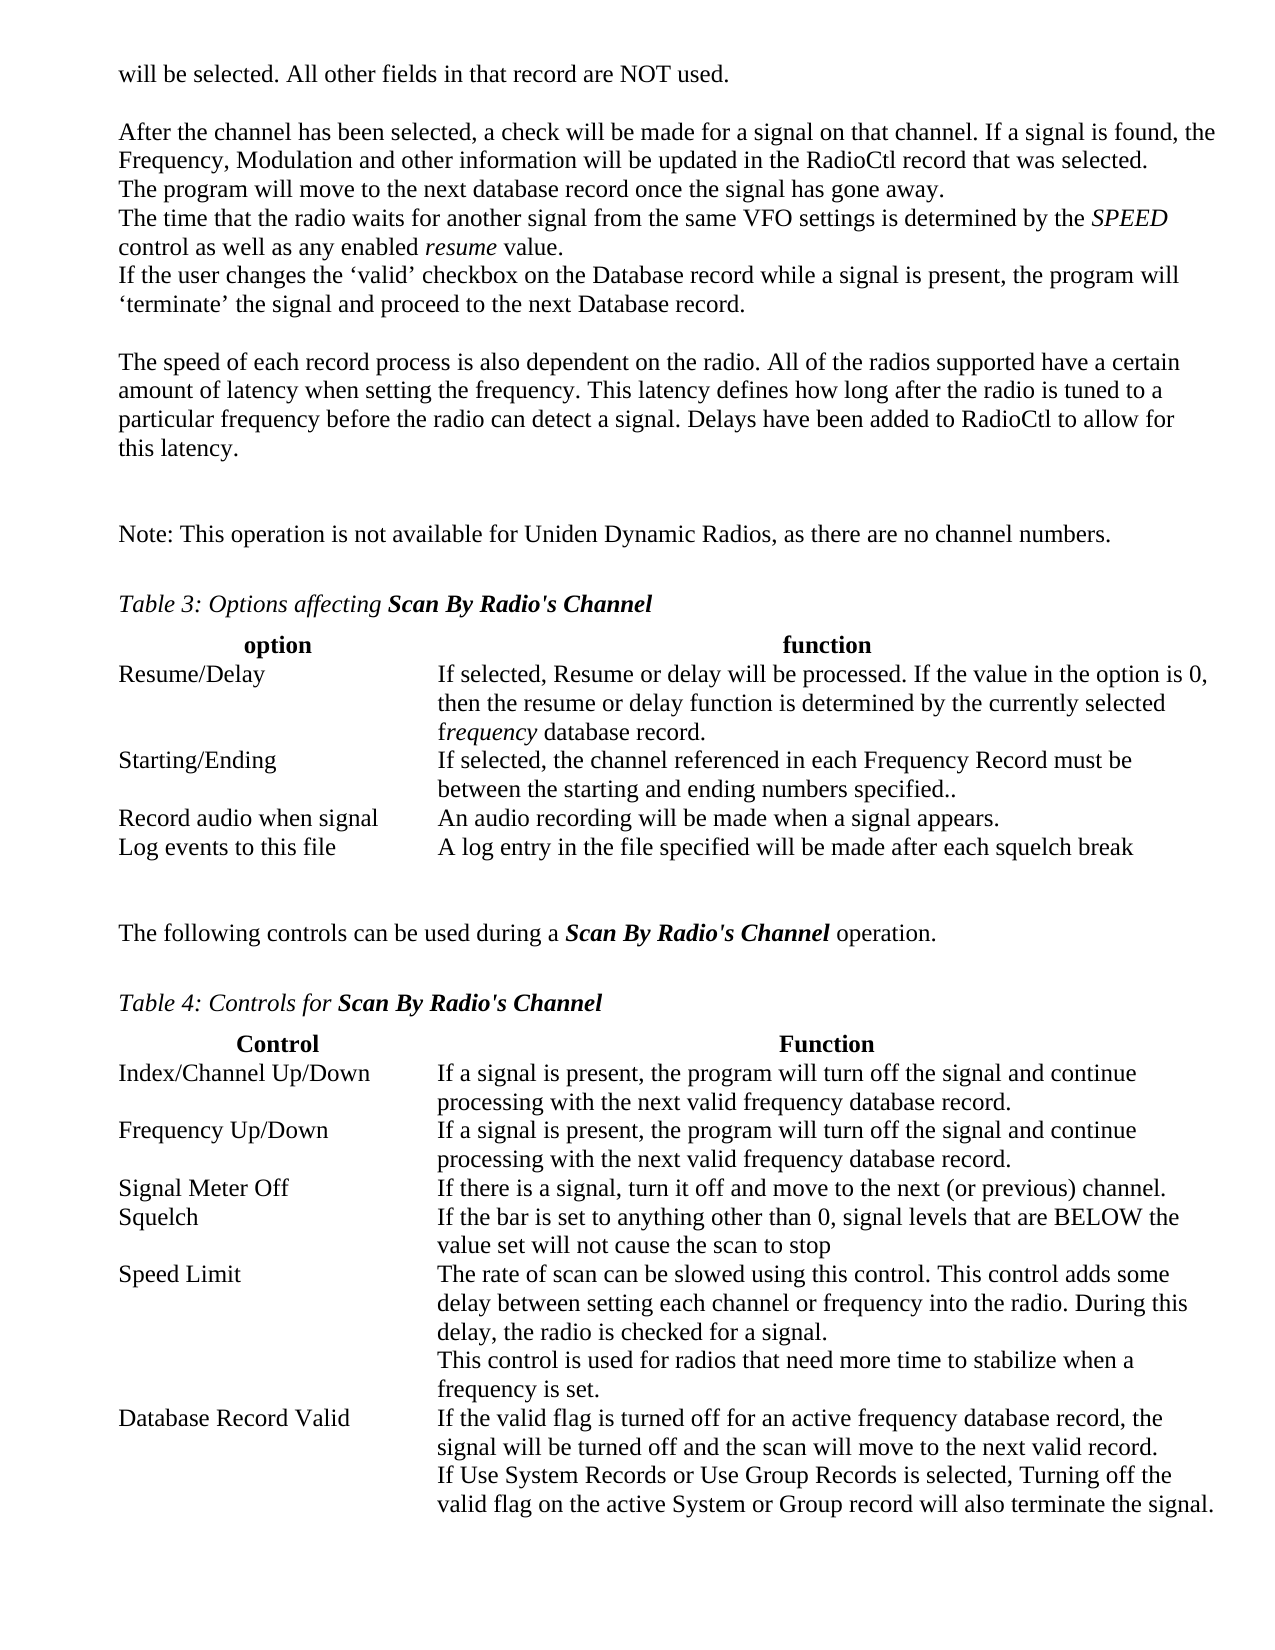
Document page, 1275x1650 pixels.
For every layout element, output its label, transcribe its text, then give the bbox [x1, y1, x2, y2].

table_header Function [437, 1029, 1217, 1058]
table_cell Frequency Up/Down [118, 1115, 437, 1173]
table_cell Database Record Valid [118, 1403, 437, 1518]
table_cell If selected, the channel referenced in each Frequency Record must be between the starting and ending numbers specified.. [438, 745, 1217, 803]
text will be selected. All other fields in that record are NOT used. [118, 59, 1216, 88]
table_cell An audio recording will be made when a signal appears. [438, 803, 1217, 832]
text Table 3: Options affecting Scan By Radio's Channel [118, 589, 1216, 618]
table_cell If a signal is present, the program will turn off the signal and continue processing with the next valid frequency database record. [437, 1115, 1217, 1173]
text If the user changes the ‘valid’ checkbox on the Database record while a signal is present, the program will ‘terminate’ the signal and proceed to the next Database record. [118, 260, 1216, 318]
text The time that the radio waits for another signal from the same VFO settings is determined by the SPEED control as well as any enabled resume value. [118, 203, 1216, 260]
table_cell If a signal is present, the program will turn off the signal and continue processing with the next valid frequency database record. [437, 1058, 1217, 1115]
table_cell Record audio when signal [118, 803, 437, 832]
text The following controls can be used during a Scan By Radio's Channel operation. [118, 918, 1216, 947]
table_cell Resume/Delay [118, 659, 437, 745]
table_header function [438, 630, 1217, 659]
text After the channel has been selected, a check will be made for a signal on that channel. If a signal is found, the Frequency, Modulation and other information will be updated in the RadioCtl record that was selected. [118, 117, 1216, 174]
table_cell If the bar is set to anything other than 0, signal levels that are BELOW the value set will not cause the scan to stop [437, 1202, 1217, 1259]
table_cell If the valid flag is turned off for an active frequency database record, the signal will be turned off and the scan will move to the next valid record. If Use System Records or Use Group Records is selected, Turning off the valid flag on the active System or Group record will also terminate the signal. [437, 1403, 1217, 1518]
table_cell Speed Limit [118, 1259, 437, 1403]
table_header Control [118, 1029, 437, 1058]
table_cell Log events to this file [118, 832, 437, 860]
text Table 4: Controls for Scan By Radio's Channel [118, 988, 1216, 1017]
table_cell Signal Meter Off [118, 1173, 437, 1202]
text The program will move to the next database record once the signal has gone away. [118, 174, 1216, 203]
text The speed of each record process is also dependent on the radio. All of the radios supported have a certain amount of latency when setting the frequency. This latency defines how long after the radio is tuned to a particular frequency before the radio can detect a signal. Delays have been added to RadioCtl to allow for this latency. [118, 347, 1216, 462]
table_cell Index/Channel Up/Down [118, 1058, 437, 1115]
table_cell A log entry in the file specified will be made after each squelch break [438, 832, 1217, 860]
table_cell Squelch [118, 1202, 437, 1259]
table_cell The rate of scan can be slowed using this control. This control adds some delay between setting each channel or frequency into the radio. During this delay, the radio is checked for a signal. This control is used for radios that need more time to stabilize when a frequency is set. [437, 1259, 1217, 1403]
table_cell If there is a signal, turn it off and move to the next (or previous) channel. [437, 1173, 1217, 1202]
table_cell Starting/Ending [118, 745, 437, 803]
table_header option [118, 630, 437, 659]
text Note: This operation is not available for Uniden Dynamic Radios, as there are no channel numbers. [118, 519, 1216, 548]
table_cell If selected, Resume or delay will be processed. If the value in the option is 0, then the resume or delay function is determined by the currently selected frequency database record. [438, 659, 1217, 745]
